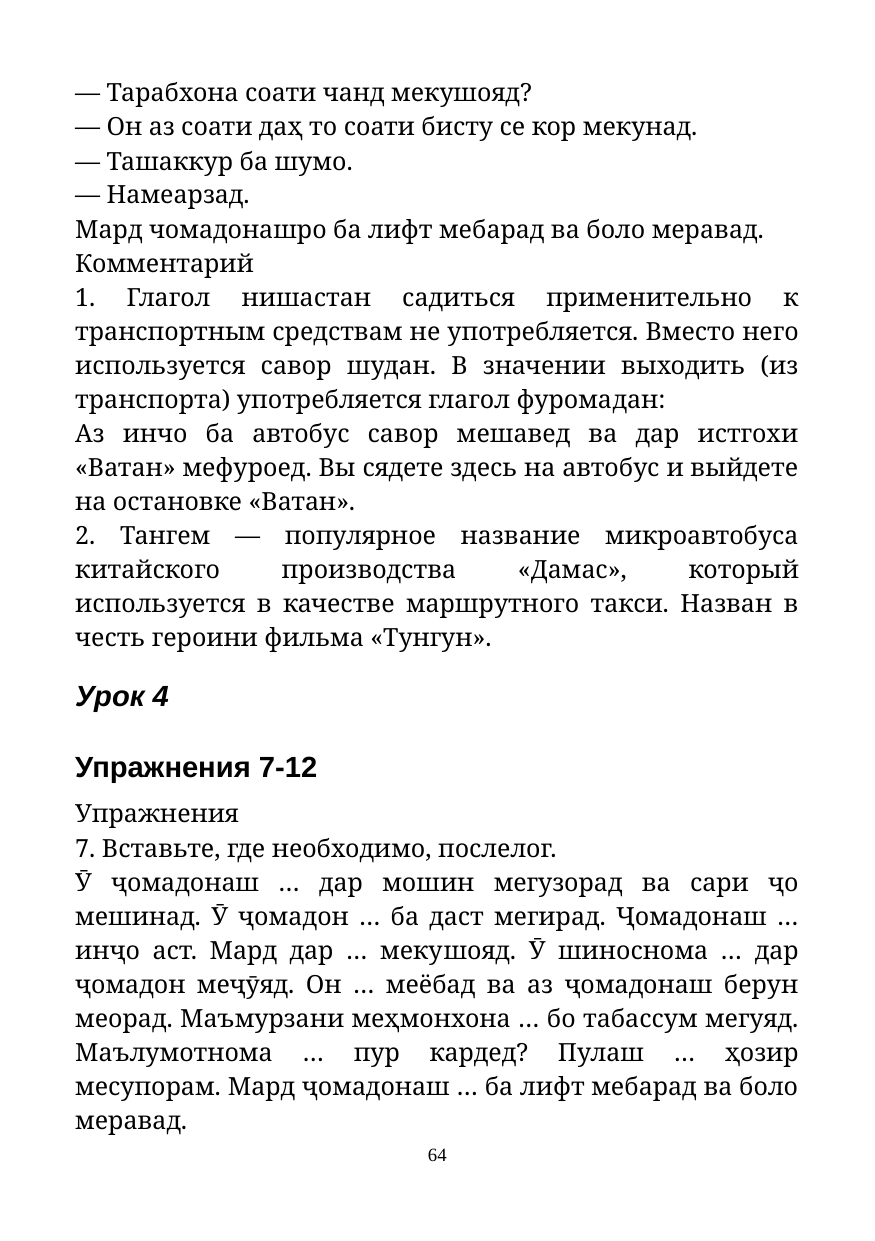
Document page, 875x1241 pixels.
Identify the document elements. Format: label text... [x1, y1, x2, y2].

text 2. Тангем — популярное название микроавтобуса китайского произ­водства «Дамас», который используется в качестве маршрутного такси. Назван в честь героини фильма «Тунгун». [75, 518, 799, 654]
text Мард чомадонашро ба лифт мебарад ва боло меравад. [75, 211, 799, 245]
text — Он аз соати даҳ то соати бисту се кор мекунад. [75, 109, 799, 143]
text — Намеарзад. [75, 177, 799, 211]
text Ӯ ҷомадонаш … дар мошин мегузорад ва сари ҷо мешинад. Ӯ ҷома­дон … ба даст мегирад. Ҷомадонаш … инҷо аст. Мард дар … меку­шояд. Ӯ шиноснома … дар ҷомадон меҷӯяд. Он … меёбад ва аз ҷомадонаш берун меорад. Маъмурзани меҳмонхона … бо табассум мегуяд. Маълумотнома … пур кардед? Пулаш … ҳозир месупорам. Мард ҷомадонаш … ба лифт мебарад ва боло меравад. [75, 864, 799, 1137]
text Аз инчо ба автобус савор мешавед ва дар истгохи «Ватан» мефу­роед. Вы сядете здесь на автобус и выйдете на остановке «Ватан». [75, 416, 799, 518]
text Упражнения [75, 796, 799, 830]
text Комментарий [75, 245, 799, 279]
text — Тарабхона соати чанд мекушояд? [75, 75, 799, 109]
text — Ташаккур ба шумо. [75, 143, 799, 177]
text 1. Глагол нишастан садиться применительно к транспортным сред­ствам не употребляется. Вместо него используется савор шудан. В значении выходить (из транспорта) употребляется глагол фурома­дан: [75, 279, 799, 416]
subtitle Упражнения 7-12 [75, 750, 799, 784]
text 7. Вставьте, где необходимо, послелог. [75, 830, 799, 864]
subtitle Урок 4 [75, 679, 799, 713]
